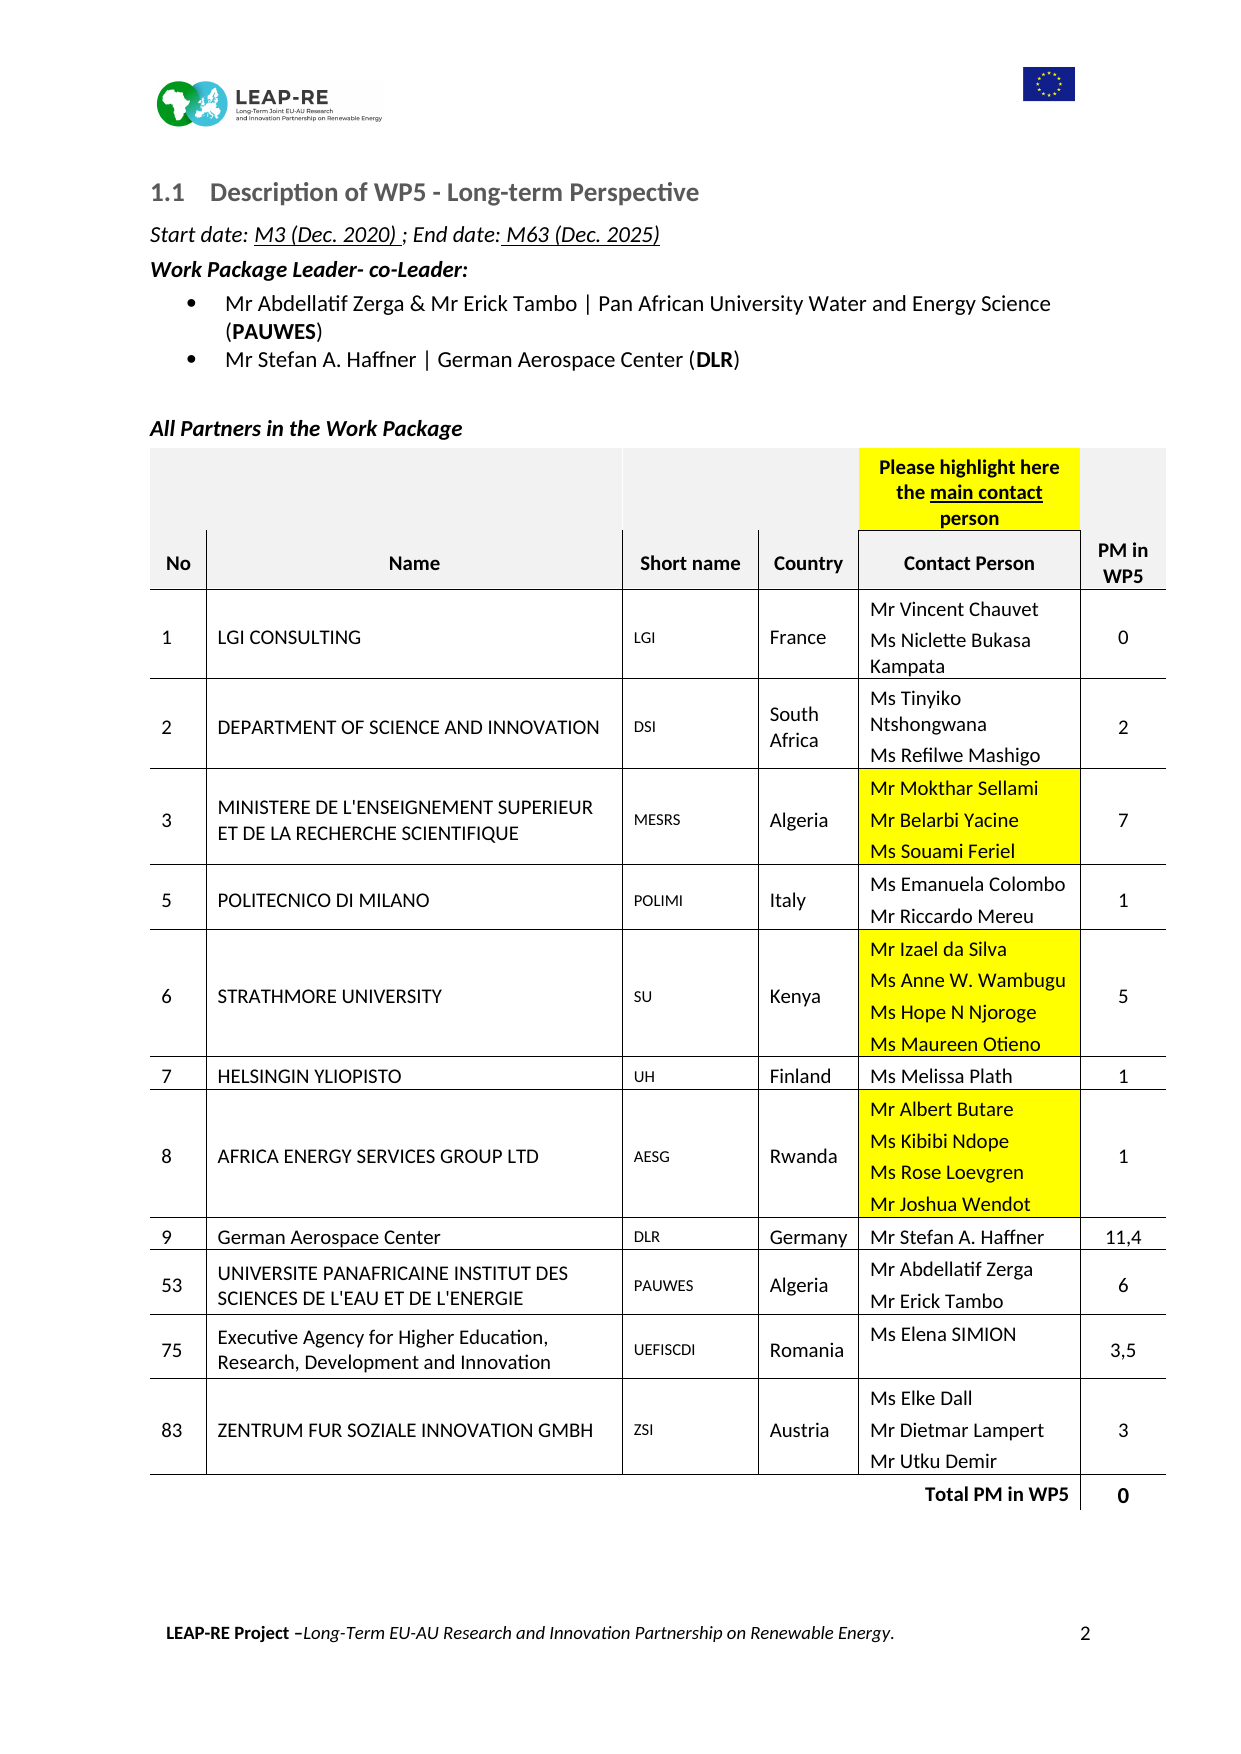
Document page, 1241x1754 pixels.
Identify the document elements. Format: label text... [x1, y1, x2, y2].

table_cell 0 [1081, 590, 1166, 678]
table_cell 7 [1081, 769, 1166, 864]
text All Partners in the Work Package [150, 414, 1090, 442]
table_cell AFRICA ENERGY SERVICES GROUP LTD [207, 1090, 622, 1217]
table_cell PM in WP5 [1081, 530, 1166, 588]
text Start date: M3 (Dec. 2020) ; End date: M63 (Dec. 2025) [150, 221, 1090, 248]
table_cell Ms Elke Dall Mr Dietmar Lampert Mr Utku Demir [859, 1379, 1080, 1474]
table_cell Algeria [759, 1250, 858, 1314]
table_cell DEPARTMENT OF SCIENCE AND INNOVATION [207, 679, 622, 768]
table_cell Italy [759, 865, 858, 928]
table_cell 5 [1081, 930, 1166, 1056]
table_cell Mr Albert Butare Ms Kibibi Ndope Ms Rose Loevgren Mr Joshua Wendot [859, 1090, 1080, 1217]
table_cell 11,4 [1081, 1218, 1166, 1249]
table_cell Ms Melissa Plath [859, 1057, 1080, 1089]
table_header Please highlight here the main contact person [859, 448, 1080, 530]
table_header [758, 448, 859, 530]
table_cell Short name [623, 530, 758, 588]
table_cell UH [623, 1057, 758, 1089]
table_cell 75 [150, 1315, 206, 1378]
table_cell SU [623, 930, 758, 1056]
table_cell ZENTRUM FUR SOZIALE INNOVATION GMBH [207, 1379, 622, 1474]
table_cell MESRS [623, 769, 758, 864]
table_cell HELSINGIN YLIOPISTO [207, 1057, 622, 1089]
table_header [623, 448, 758, 530]
table_cell 6 [1081, 1250, 1166, 1314]
table_cell Romania [759, 1315, 858, 1378]
table_cell 53 [150, 1250, 206, 1314]
table_cell Ms Emanuela Colombo Mr Riccardo Mereu [859, 865, 1080, 928]
table_cell DSI [623, 679, 758, 768]
table_cell 1 [150, 590, 206, 678]
table_header [1080, 448, 1166, 530]
table_cell LGI CONSULTING [207, 590, 622, 678]
table_cell Mr Izael da Silva Ms Anne W. Wambugu Ms Hope N Njoroge Ms Maureen Otieno [859, 930, 1080, 1056]
table_header [206, 448, 622, 530]
table_cell AESG [623, 1090, 758, 1217]
table_cell 1 [1081, 1057, 1166, 1089]
table_cell ZSI [623, 1379, 758, 1474]
table_cell 1 [1081, 865, 1166, 928]
table_cell POLIMI [623, 865, 758, 928]
table_cell 0 [1081, 1475, 1166, 1509]
table_cell German Aerospace Center [207, 1218, 622, 1249]
table_cell 1 [1081, 1090, 1166, 1217]
table_cell 3 [150, 769, 206, 864]
table_cell Mr Abdellatif Zerga Mr Erick Tambo [859, 1250, 1080, 1314]
table_cell South Africa [759, 679, 858, 768]
table_cell 5 [150, 865, 206, 928]
table_cell 83 [150, 1379, 206, 1474]
list Mr Stefan A. Haffner | German Aerospace Center (DLR) [187, 345, 1090, 373]
table_cell UEFISCDI [623, 1315, 758, 1378]
table_cell 8 [150, 1090, 206, 1217]
table_cell Executive Agency for Higher Education, Research, Development and Innovation [207, 1315, 622, 1378]
subtitle Description of WP5 - Long-term Perspective [150, 175, 1090, 208]
table_cell 9 [150, 1218, 206, 1249]
table_cell Country [759, 530, 858, 588]
table_cell 7 [150, 1057, 206, 1089]
table_cell Name [207, 530, 622, 588]
table_cell France [759, 590, 858, 678]
table_cell Austria [759, 1379, 858, 1474]
table_cell Germany [759, 1218, 858, 1249]
table_cell Mr Stefan A. Haffner [859, 1218, 1080, 1249]
table_cell MINISTERE DE L'ENSEIGNEMENT SUPERIEUR ET DE LA RECHERCHE SCIENTIFIQUE [207, 769, 622, 864]
list Mr Abdellatif Zerga & Mr Erick Tambo | Pan African University Water and Energy Science (PAUWES) [187, 289, 1090, 345]
table_cell Finland [759, 1057, 858, 1089]
table_cell 6 [150, 930, 206, 1056]
table_cell Mr Vincent Chauvet Ms Niclette Bukasa Kampata [859, 590, 1080, 678]
table_cell STRATHMORE UNIVERSITY [207, 930, 622, 1056]
picture [155, 80, 384, 128]
table_cell Rwanda [759, 1090, 858, 1217]
table_cell 2 [150, 679, 206, 768]
table_cell Mr Mokthar Sellami Mr Belarbi Yacine Ms Souami Feriel [859, 769, 1080, 864]
table_cell No [150, 530, 206, 588]
table_cell Contact Person [859, 531, 1080, 588]
table_header [150, 448, 206, 530]
table_cell Ms Tinyiko Ntshongwana Ms Refilwe Mashigo [859, 679, 1080, 768]
table_cell UNIVERSITE PANAFRICAINE INSTITUT DES SCIENCES DE L'EAU ET DE L'ENERGIE [207, 1250, 622, 1314]
table_cell Kenya [759, 930, 858, 1056]
table_cell Algeria [759, 769, 858, 864]
picture [1022, 66, 1075, 102]
text Work Package Leader- co-Leader: [150, 255, 1090, 283]
table_cell DLR [623, 1218, 758, 1249]
table_cell POLITECNICO DI MILANO [207, 865, 622, 928]
table_cell Ms Elena SIMION [859, 1315, 1080, 1378]
table_cell 2 [1081, 679, 1166, 768]
table_cell Total PM in WP5 [150, 1475, 1080, 1509]
table_cell PAUWES [623, 1250, 758, 1314]
table_cell 3,5 [1081, 1315, 1166, 1378]
table_cell LGI [623, 590, 758, 678]
table_cell 3 [1081, 1379, 1166, 1474]
